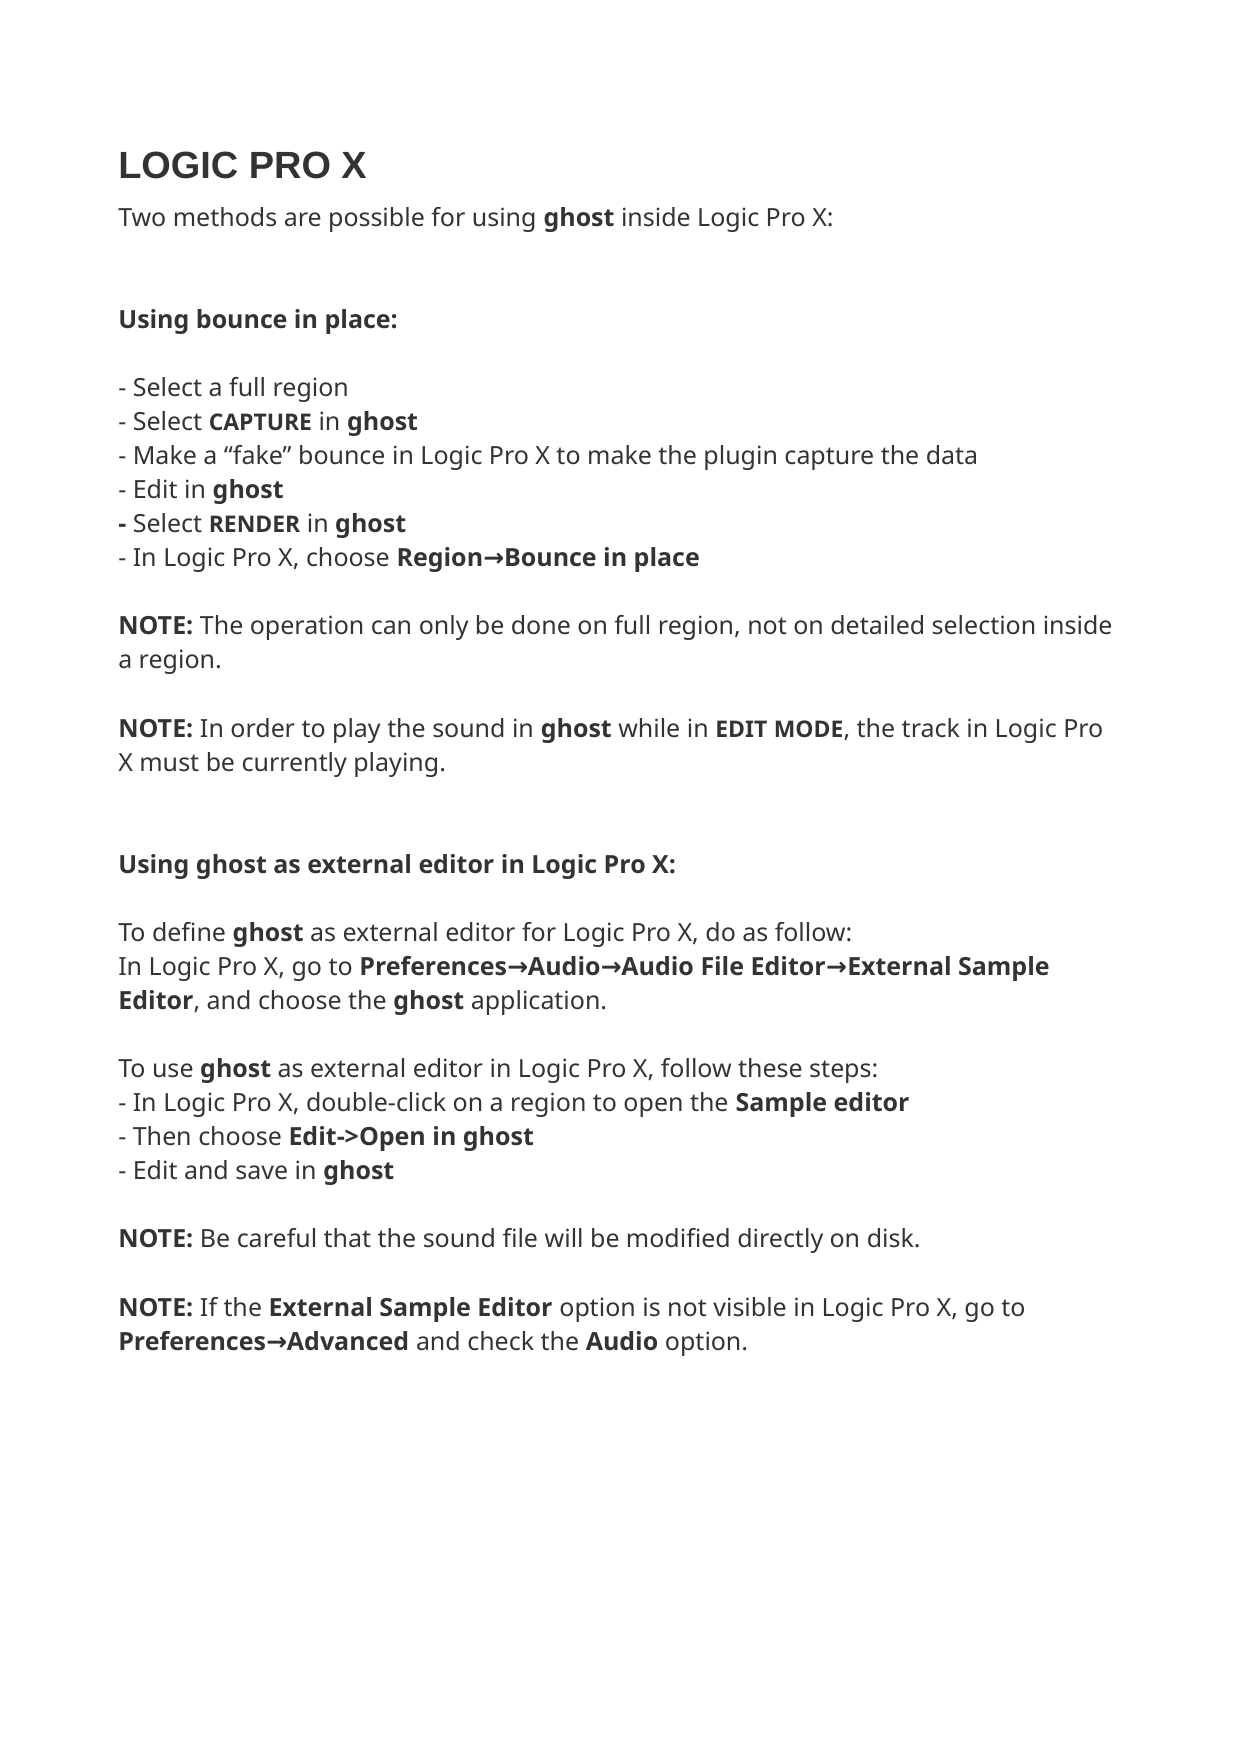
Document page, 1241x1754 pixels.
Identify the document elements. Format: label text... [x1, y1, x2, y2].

text Using bounce in place: [118, 301, 1122, 336]
text NOTE: Be careful that the sound file will be modified directly on disk. [118, 1221, 1122, 1255]
text Two methods are possible for using ghost inside Logic Pro X: [118, 199, 1122, 233]
text - In Logic Pro X, double-click on a region to open the Sample editor [118, 1085, 1122, 1119]
text - Select a full region [118, 369, 1122, 404]
text NOTE: In order to play the sound in ghost while in edit mode, the track in Logic Pro X must be currently playing. [118, 710, 1122, 778]
text In Logic Pro X, go to Preferences→Audio→Audio File Editor→External Sample Editor, and choose the ghost application. [118, 949, 1122, 1017]
text - In Logic Pro X, choose Region→Bounce in place [118, 540, 1122, 574]
text - Edit and save in ghost [118, 1153, 1122, 1187]
subtitle Logic Pro X [118, 143, 1122, 187]
text - Select render in ghost [118, 506, 1122, 540]
text Using ghost as external editor in Logic Pro X: [118, 846, 1122, 881]
text - Then choose Edit->Open in ghost [118, 1119, 1122, 1153]
text NOTE: The operation can only be done on full region, not on detailed selection inside a region. [118, 608, 1122, 676]
text To define ghost as external editor for Logic Pro X, do as follow: [118, 914, 1122, 949]
text - Make a “fake” bounce in Logic Pro X to make the plugin capture the data [118, 438, 1122, 472]
text NOTE: If the External Sample Editor option is not visible in Logic Pro X, go to Preferences→Advanced and check the Audio option. [118, 1289, 1122, 1357]
text - Select CAPTURE in ghost [118, 404, 1122, 438]
text To use ghost as external editor in Logic Pro X, follow these steps: [118, 1051, 1122, 1085]
text - Edit in ghost [118, 472, 1122, 506]
